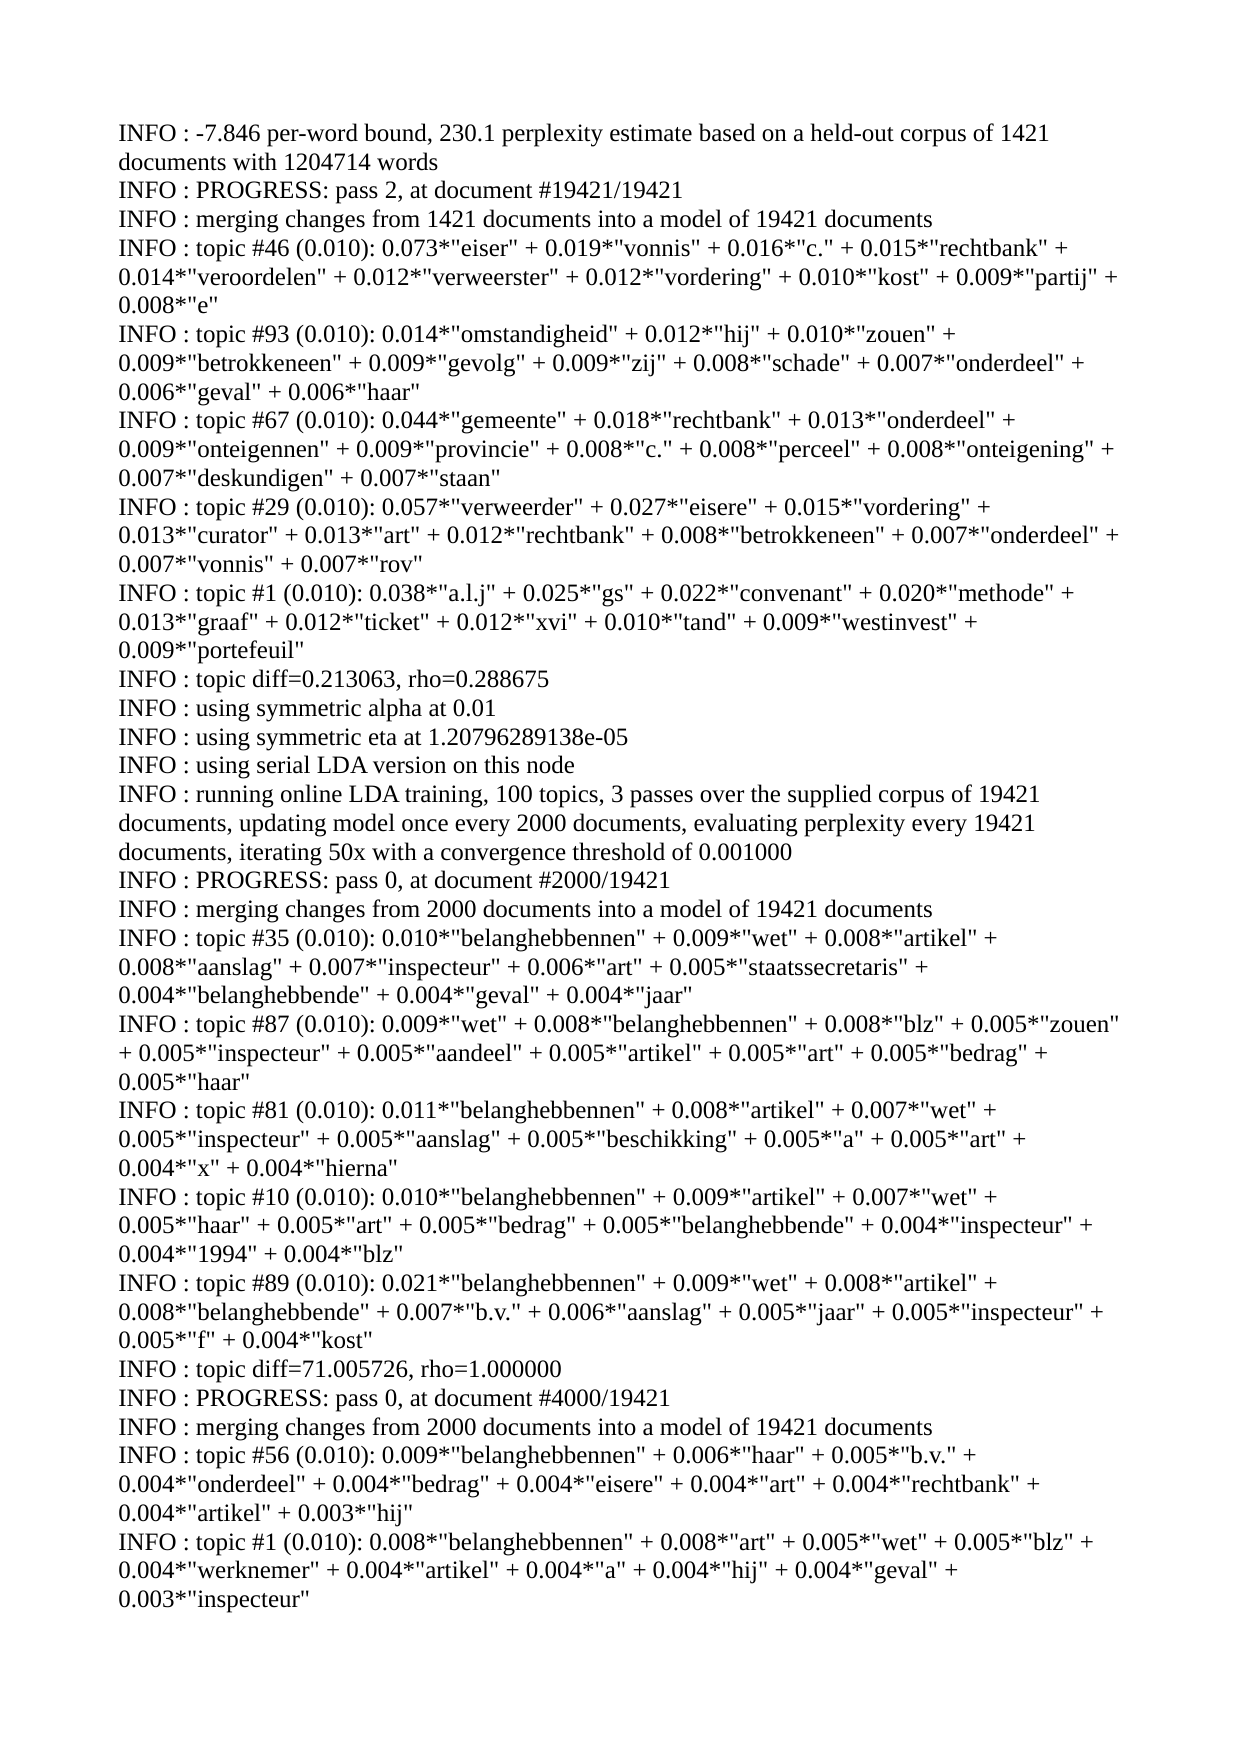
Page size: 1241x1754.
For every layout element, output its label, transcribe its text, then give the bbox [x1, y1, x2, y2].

text INFO : using serial LDA version on this node [118, 751, 1122, 779]
text INFO : PROGRESS: pass 2, at document #19421/19421 [118, 176, 1122, 204]
text INFO : topic #81 (0.010): 0.011*"belanghebbennen" + 0.008*"artikel" + 0.007*"wet" + 0.005*"inspecteur" + 0.005*"aanslag" + 0.005*"beschikking" + 0.005*"a" + 0.005*"art" + 0.004*"x" + 0.004*"hierna" [118, 1096, 1122, 1182]
text INFO : topic #56 (0.010): 0.009*"belanghebbennen" + 0.006*"haar" + 0.005*"b.v." + 0.004*"onderdeel" + 0.004*"bedrag" + 0.004*"eisere" + 0.004*"art" + 0.004*"rechtbank" + 0.004*"artikel" + 0.003*"hij" [118, 1441, 1122, 1527]
text INFO : merging changes from 2000 documents into a model of 19421 documents [118, 894, 1122, 923]
text INFO : topic #87 (0.010): 0.009*"wet" + 0.008*"belanghebbennen" + 0.008*"blz" + 0.005*"zouen" + 0.005*"inspecteur" + 0.005*"aandeel" + 0.005*"artikel" + 0.005*"art" + 0.005*"bedrag" + 0.005*"haar" [118, 1009, 1122, 1096]
text INFO : -7.846 per-word bound, 230.1 perplexity estimate based on a held-out corpus of 1421 documents with 1204714 words [118, 118, 1122, 176]
text INFO : merging changes from 2000 documents into a model of 19421 documents [118, 1412, 1122, 1441]
text INFO : topic #1 (0.010): 0.008*"belanghebbennen" + 0.008*"art" + 0.005*"wet" + 0.005*"blz" + 0.004*"werknemer" + 0.004*"artikel" + 0.004*"a" + 0.004*"hij" + 0.004*"geval" + 0.003*"inspecteur" [118, 1527, 1122, 1613]
text INFO : using symmetric alpha at 0.01 [118, 693, 1122, 722]
text INFO : PROGRESS: pass 0, at document #2000/19421 [118, 866, 1122, 894]
text INFO : merging changes from 1421 documents into a model of 19421 documents [118, 204, 1122, 233]
text INFO : using symmetric eta at 1.20796289138e-05 [118, 722, 1122, 751]
text INFO : PROGRESS: pass 0, at document #4000/19421 [118, 1383, 1122, 1412]
text INFO : topic #35 (0.010): 0.010*"belanghebbennen" + 0.009*"wet" + 0.008*"artikel" + 0.008*"aanslag" + 0.007*"inspecteur" + 0.006*"art" + 0.005*"staatssecretaris" + 0.004*"belanghebbende" + 0.004*"geval" + 0.004*"jaar" [118, 923, 1122, 1009]
text INFO : topic #46 (0.010): 0.073*"eiser" + 0.019*"vonnis" + 0.016*"c." + 0.015*"rechtbank" + 0.014*"veroordelen" + 0.012*"verweerster" + 0.012*"vordering" + 0.010*"kost" + 0.009*"partij" + 0.008*"e" [118, 233, 1122, 319]
text INFO : topic #1 (0.010): 0.038*"a.l.j" + 0.025*"gs" + 0.022*"convenant" + 0.020*"methode" + 0.013*"graaf" + 0.012*"ticket" + 0.012*"xvi" + 0.010*"tand" + 0.009*"westinvest" + 0.009*"portefeuil" [118, 578, 1122, 664]
text INFO : topic #29 (0.010): 0.057*"verweerder" + 0.027*"eisere" + 0.015*"vordering" + 0.013*"curator" + 0.013*"art" + 0.012*"rechtbank" + 0.008*"betrokkeneen" + 0.007*"onderdeel" + 0.007*"vonnis" + 0.007*"rov" [118, 492, 1122, 578]
text INFO : topic #67 (0.010): 0.044*"gemeente" + 0.018*"rechtbank" + 0.013*"onderdeel" + 0.009*"onteigennen" + 0.009*"provincie" + 0.008*"c." + 0.008*"perceel" + 0.008*"onteigening" + 0.007*"deskundigen" + 0.007*"staan" [118, 406, 1122, 492]
text INFO : topic #93 (0.010): 0.014*"omstandigheid" + 0.012*"hij" + 0.010*"zouen" + 0.009*"betrokkeneen" + 0.009*"gevolg" + 0.009*"zij" + 0.008*"schade" + 0.007*"onderdeel" + 0.006*"geval" + 0.006*"haar" [118, 319, 1122, 406]
text INFO : running online LDA training, 100 topics, 3 passes over the supplied corpus of 19421 documents, updating model once every 2000 documents, evaluating perplexity every 19421 documents, iterating 50x with a convergence threshold of 0.001000 [118, 779, 1122, 866]
text INFO : topic diff=71.005726, rho=1.000000 [118, 1354, 1122, 1383]
text INFO : topic #10 (0.010): 0.010*"belanghebbennen" + 0.009*"artikel" + 0.007*"wet" + 0.005*"haar" + 0.005*"art" + 0.005*"bedrag" + 0.005*"belanghebbende" + 0.004*"inspecteur" + 0.004*"1994" + 0.004*"blz" [118, 1182, 1122, 1268]
text INFO : topic #89 (0.010): 0.021*"belanghebbennen" + 0.009*"wet" + 0.008*"artikel" + 0.008*"belanghebbende" + 0.007*"b.v." + 0.006*"aanslag" + 0.005*"jaar" + 0.005*"inspecteur" + 0.005*"f" + 0.004*"kost" [118, 1268, 1122, 1354]
text INFO : topic diff=0.213063, rho=0.288675 [118, 664, 1122, 693]
